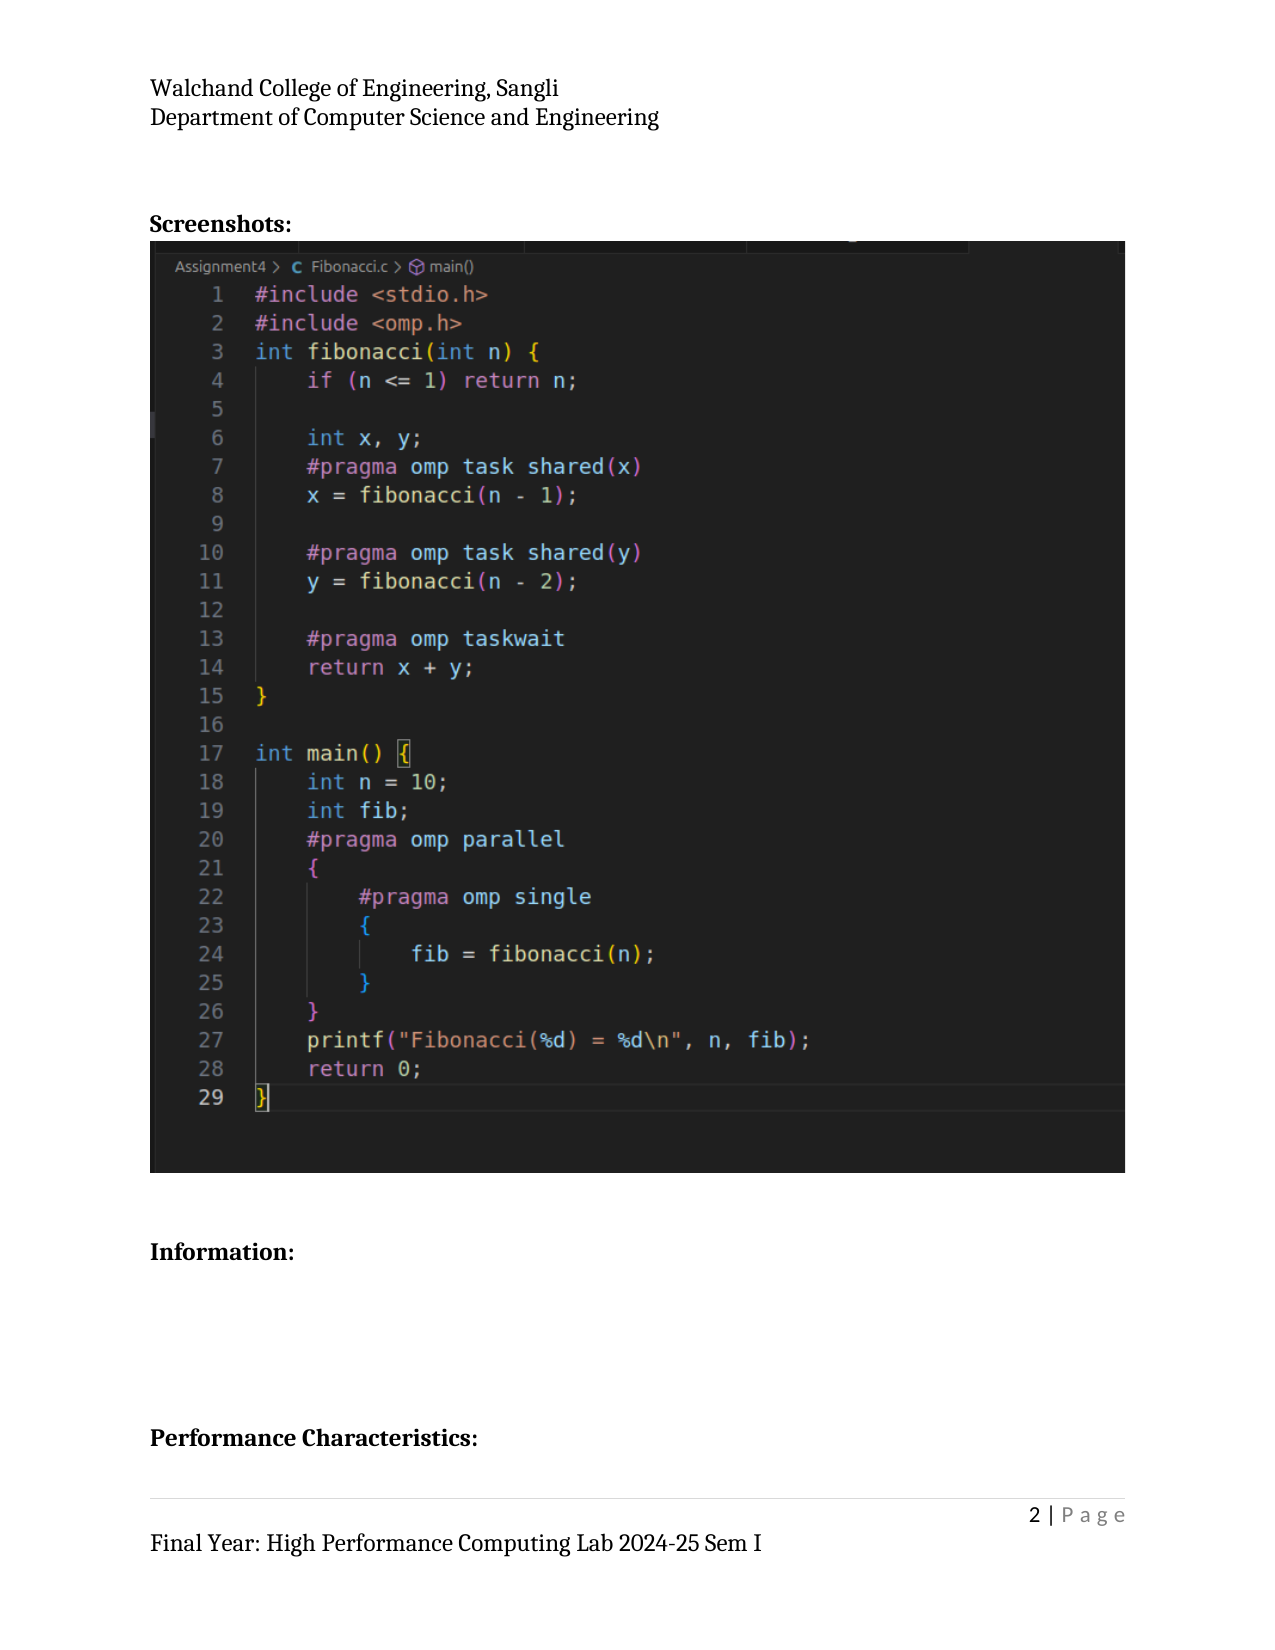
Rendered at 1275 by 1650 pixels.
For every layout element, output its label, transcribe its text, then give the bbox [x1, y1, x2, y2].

text Information: [150, 1238, 1125, 1267]
text Performance Characteristics: [150, 1423, 1125, 1452]
picture [150, 241, 1125, 1173]
text Screenshots: [150, 210, 1125, 239]
